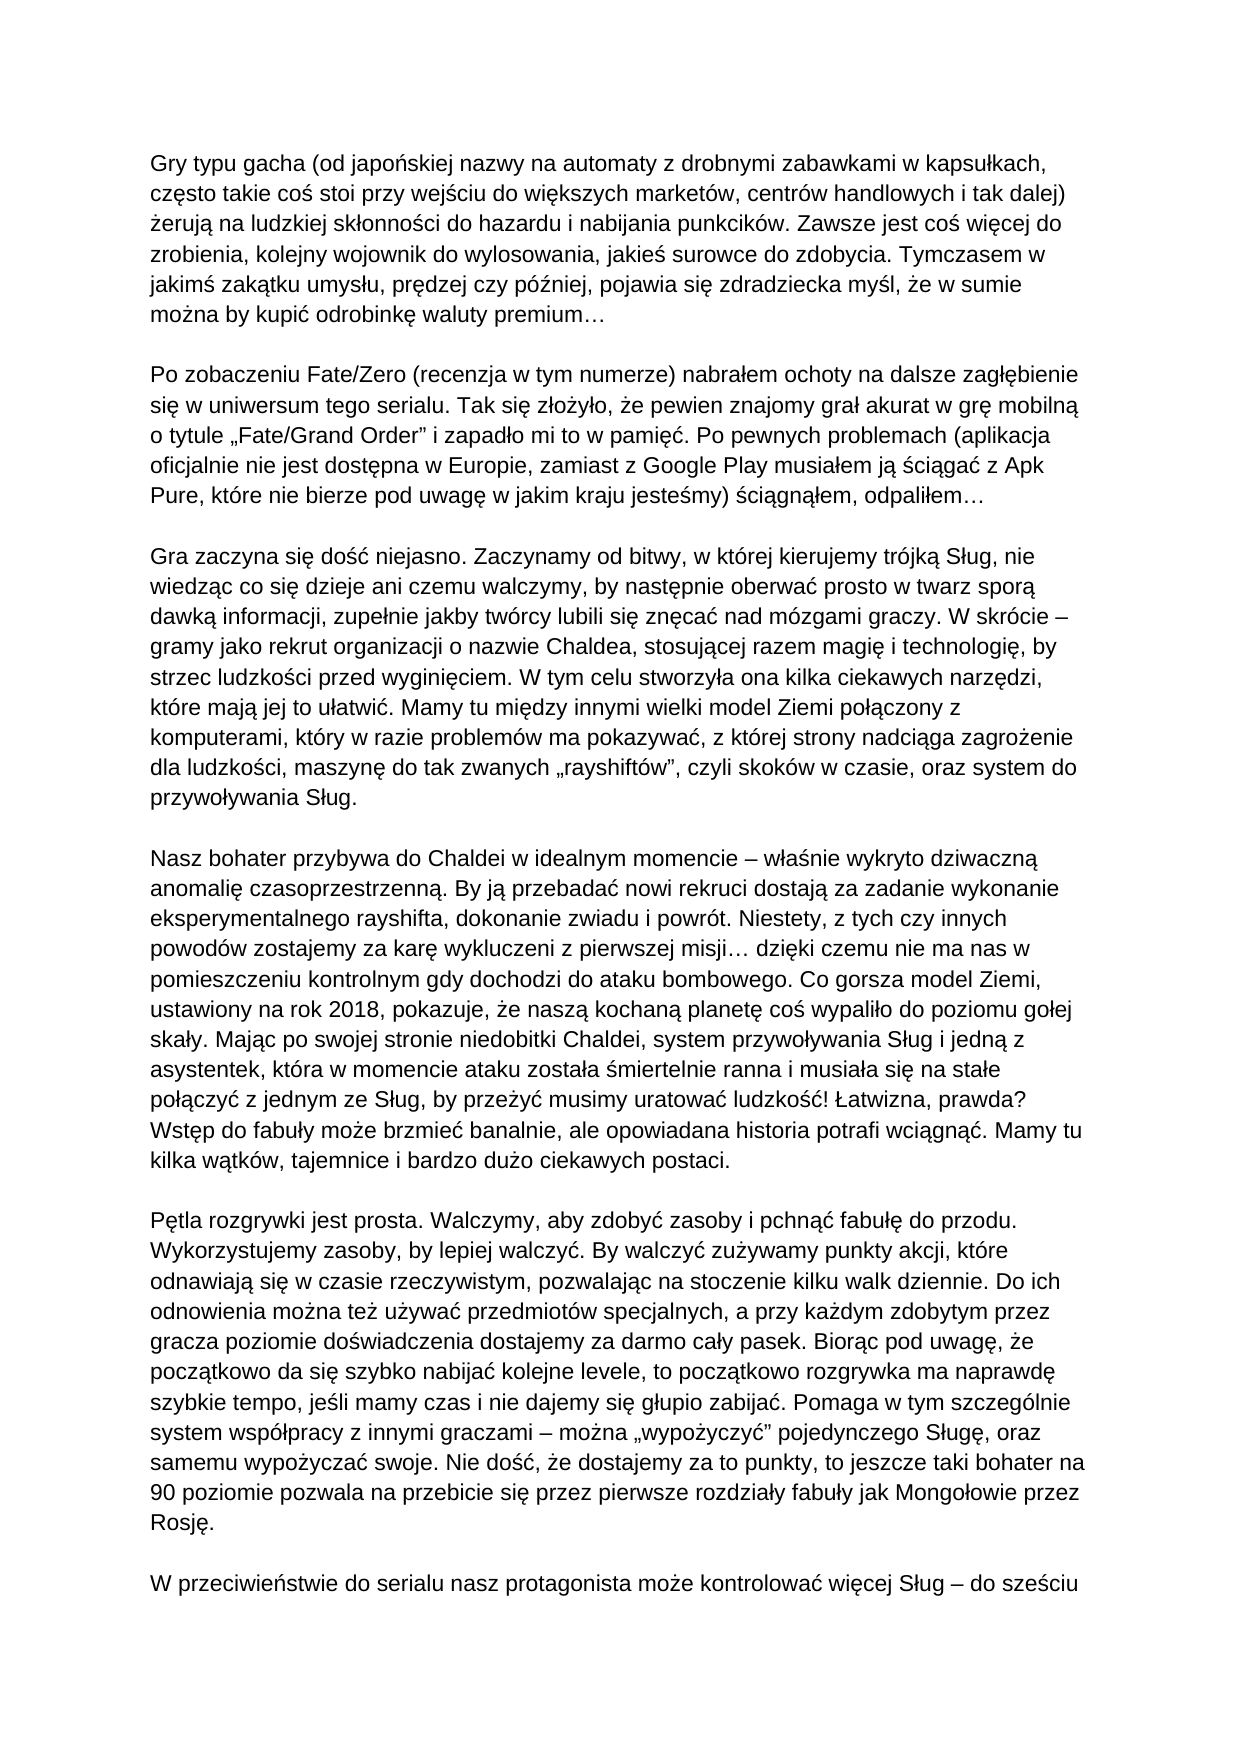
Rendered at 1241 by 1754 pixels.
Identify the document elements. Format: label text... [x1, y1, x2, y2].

text Nasz bohater przybywa do Chaldei w idealnym momencie – właśnie wykryto dziwaczną anomalię czasoprzestrzenną. By ją przebadać nowi rekruci dostają za zadanie wykonanie eksperymentalnego rayshifta, dokonanie zwiadu i powrót. Niestety, z tych czy innych powodów zostajemy za karę wykluczeni z pierwszej misji… dzięki czemu nie ma nas w pomieszczeniu kontrolnym gdy dochodzi do ataku bombowego. Co gorsza model Ziemi, ustawiony na rok 2018, pokazuje, że naszą kochaną planetę coś wypaliło do poziomu gołej skały. Mając po swojej stronie niedobitki Chaldei, system przywoływania Sług i jedną z asystentek, która w momencie ataku została śmiertelnie ranna i musiała się na stałe połączyć z jednym ze Sług, by przeżyć musimy uratować ludzkość! Łatwizna, prawda? Wstęp do fabuły może brzmieć banalnie, ale opowiadana historia potrafi wciągnąć. Mamy tu kilka wątków, tajemnice i bardzo dużo ciekawych postaci. [150, 845, 1090, 1173]
text Pętla rozgrywki jest prosta. Walczymy, aby zdobyć zasoby i pchnąć fabułę do przodu. Wykorzystujemy zasoby, by lepiej walczyć. By walczyć zużywamy punkty akcji, które odnawiają się w czasie rzeczywistym, pozwalając na stoczenie kilku walk dziennie. Do ich odnowienia można też używać przedmiotów specjalnych, a przy każdym zdobytym przez gracza poziomie doświadczenia dostajemy za darmo cały pasek. Biorąc pod uwagę, że początkowo da się szybko nabijać kolejne levele, to początkowo rozgrywka ma naprawdę szybkie tempo, jeśli mamy czas i nie dajemy się głupio zabijać. Pomaga w tym szczególnie system współpracy z innymi graczami – można „wypożyczyć” pojedynczego Sługę, oraz samemu wypożyczać swoje. Nie dość, że dostajemy za to punkty, to jeszcze taki bohater na 90 poziomie pozwala na przebicie się przez pierwsze rozdziały fabuły jak Mongołowie przez Rosję. [150, 1207, 1090, 1536]
text Gry typu gacha (od japońskiej nazwy na automaty z drobnymi zabawkami w kapsułkach, często takie coś stoi przy wejściu do większych marketów, centrów handlowych i tak dalej) żerują na ludzkiej skłonności do hazardu i nabijania punkcików. Zawsze jest coś więcej do zrobienia, kolejny wojownik do wylosowania, jakieś surowce do zdobycia. Tymczasem w jakimś zakątku umysłu, prędzej czy później, pojawia się zdradziecka myśl, że w sumie można by kupić odrobinkę waluty premium… [150, 150, 1090, 327]
text Po zobaczeniu Fate/Zero (recenzja w tym numerze) nabrałem ochoty na dalsze zagłębienie się w uniwersum tego serialu. Tak się złożyło, że pewien znajomy grał akurat w grę mobilną o tytule „Fate/Grand Order” i zapadło mi to w pamięć. Po pewnych problemach (aplikacja oficjalnie nie jest dostępna w Europie, zamiast z Google Play musiałem ją ściągać z Apk Pure, które nie bierze pod uwagę w jakim kraju jesteśmy) ściągnąłem, odpaliłem… [150, 361, 1090, 509]
text Gra zaczyna się dość niejasno. Zaczynamy od bitwy, w której kierujemy trójką Sług, nie wiedząc co się dzieje ani czemu walczymy, by następnie oberwać prosto w twarz sporą dawką informacji, zupełnie jakby twórcy lubili się znęcać nad mózgami graczy. W skrócie – gramy jako rekrut organizacji o nazwie Chaldea, stosującej razem magię i technologię, by strzec ludzkości przed wyginięciem. W tym celu stworzyła ona kilka ciekawych narzędzi, które mają jej to ułatwić. Mamy tu między innymi wielki model Ziemi połączony z komputerami, który w razie problemów ma pokazywać, z której strony nadciąga zagrożenie dla ludzkości, maszynę do tak zwanych „rayshiftów”, czyli skoków w czasie, oraz system do przywoływania Sług. [150, 543, 1090, 811]
text W przeciwieństwie do serialu nasz protagonista może kontrolować więcej Sług – do sześciu [150, 1570, 1090, 1596]
